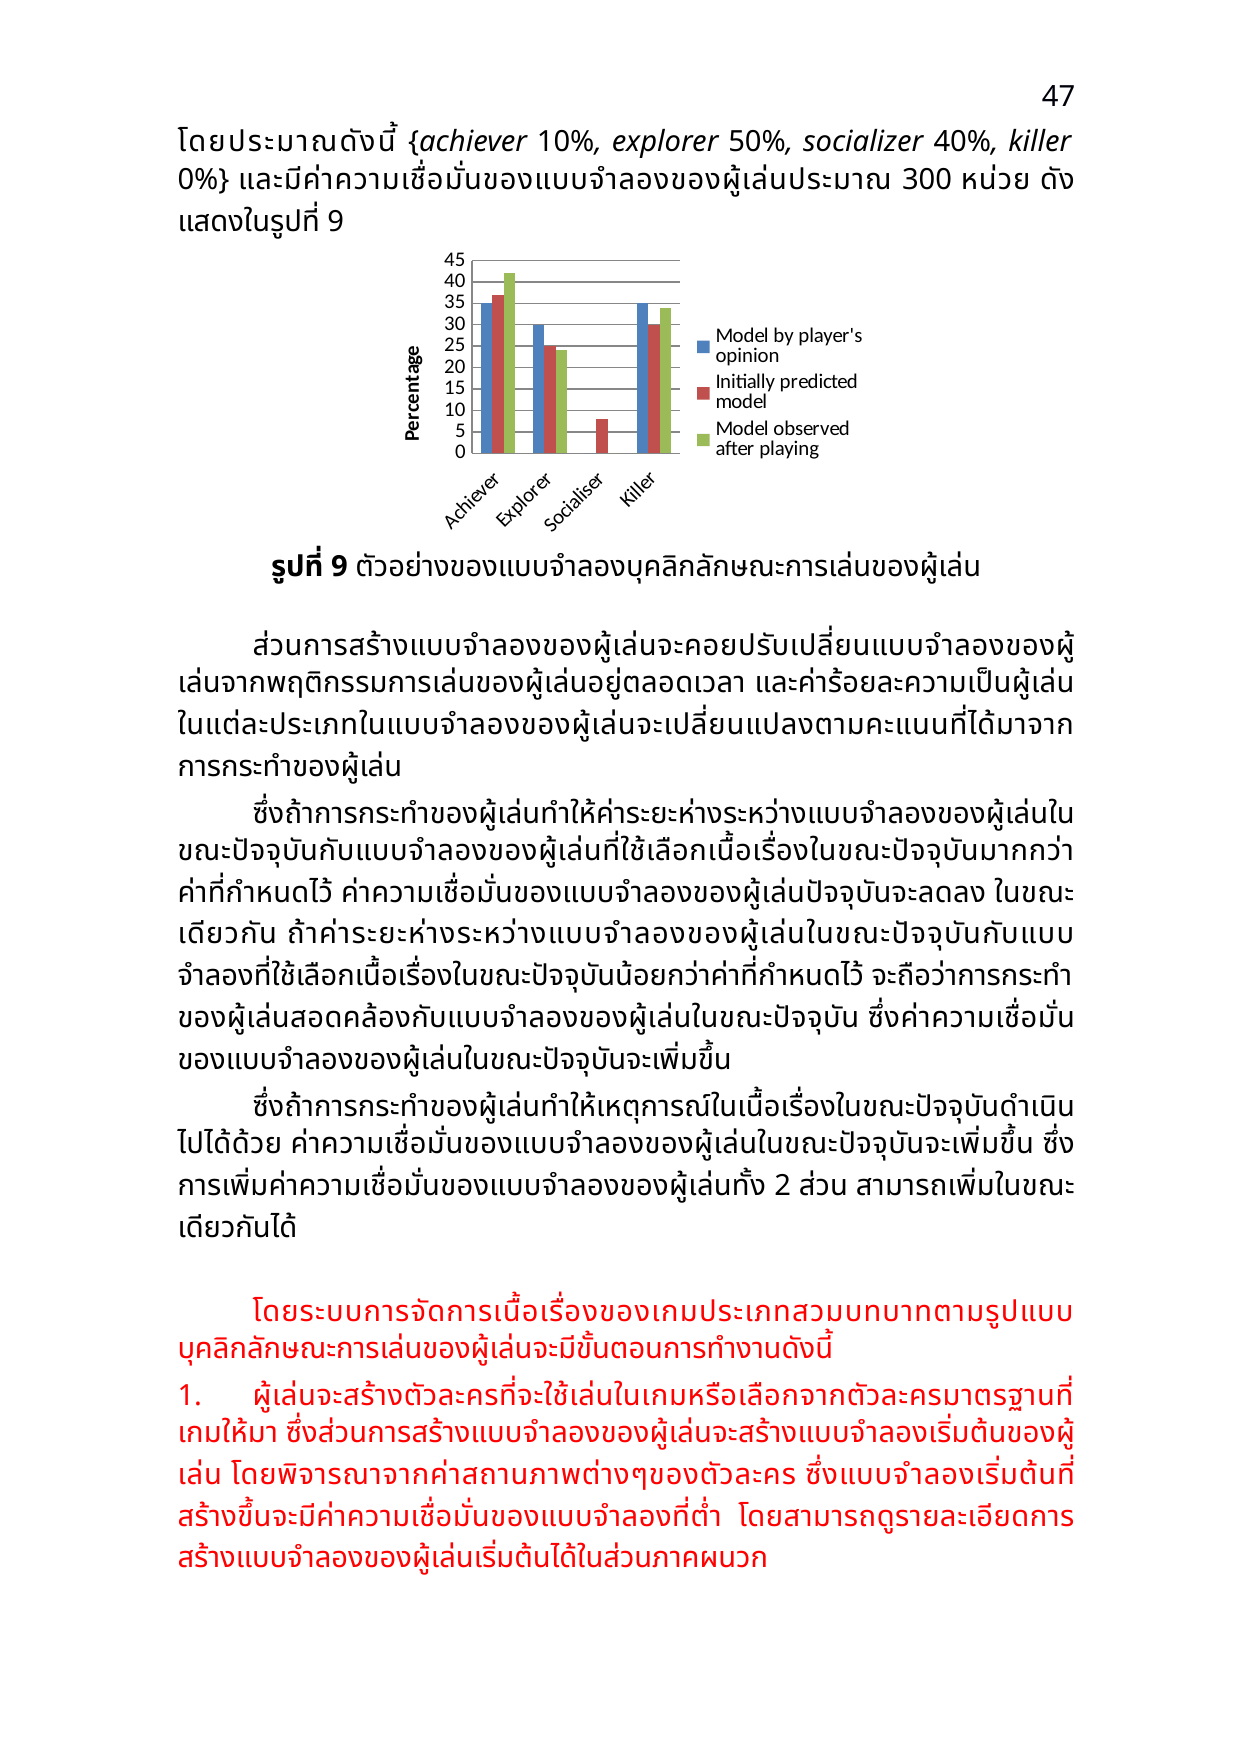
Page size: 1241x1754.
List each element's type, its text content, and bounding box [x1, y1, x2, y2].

text ซึ่งถ้าการกระทำของผู้เล่นทำให้เหตุการณ์ในเนื้อเรื่องในขณะปัจจุบันดำเนินไปได้ด้วย ค่าความเชื่อมั่นของแบบจำลองของผู้เล่นในขณะปัจจุบันจะเพิ่มขึ้น ซึ่งการเพิ่มค่าความเชื่อมั่นของแบบจำลองของผู้เล่นทั้ง 2 ส่วน สามารถเพิ่มในขณะเดียวกันได้ [177, 1083, 1075, 1250]
text ส่วนการสร้างแบบจำลองของผู้เล่นจะคอยปรับเปลี่ยนแบบจำลองของผู้เล่นจากพฤติกรรมการเล่นของผู้เล่นอยู่ตลอดเวลา และค่าร้อยละความเป็นผู้เล่นในแต่ละประเภทในแบบจำลองของผู้เล่นจะเปลี่ยนแปลงตามคะแนนที่ได้มาจากการกระทำของผู้เล่น [177, 622, 1075, 790]
text โดยประมาณดังนี้ {achiever 10%, explorer 50%, socializer 40%, killer 0%} และมีค่าความเชื่อมั่นของแบบจำลองของผู้เล่นประมาณ 300 หน่วย ดังแสดงในรูปที่ 9 [177, 118, 1075, 244]
list ผู้เล่นจะสร้างตัวละครที่จะใช้เล่นในเกมหรือเลือกจากตัวละครมาตรฐานที่เกมให้มา ซึ่งส่วนการสร้างแบบจำลองของผู้เล่นจะสร้างแบบจำลองเริ่มต้นของผู้เล่น โดยพิจารณาจากค่าสถานภาพต่างๆของตัวละคร ซึ่งแบบจำลองเริ่มต้นที่สร้างขึ้นจะมีค่าความเชื่อมั่นของแบบจำลองที่ต่ำ โดยสามารถดูรายละเอียดการสร้างแบบจำลองของผู้เล่นเริ่มต้นได้ในส่วนภาคผนวก [177, 1372, 1075, 1581]
text โดยระบบการจัดการเนื้อเรื่องของเกมประเภทสวมบทบาทตามรูปแบบบุคลิกลักษณะการเล่นของผู้เล่นจะมีขั้นตอนการทำงานดังนี้ [177, 1288, 1075, 1372]
text ซึ่งถ้าการกระทำของผู้เล่นทำให้ค่าระยะห่างระหว่างแบบจำลองของผู้เล่นในขณะปัจจุบันกับแบบจำลองของผู้เล่นที่ใช้เลือกเนื้อเรื่องในขณะปัจจุบันมากกว่าค่าที่กำหนดไว้ ค่าความเชื่อมั่นของแบบจำลองของผู้เล่นปัจจุบันจะลดลง ในขณะเดียวกัน ถ้าค่าระยะห่างระหว่างแบบจำลองของผู้เล่นในขณะปัจจุบันกับแบบจำลองที่ใช้เลือกเนื้อเรื่องในขณะปัจจุบันน้อยกว่าค่าที่กำหนดไว้ จะถือว่าการกระทำของผู้เล่นสอดคล้องกับแบบจำลองของผู้เล่นในขณะปัจจุบัน ซึ่งค่าความเชื่อมั่นของแบบจำลองของผู้เล่นในขณะปัจจุบันจะเพิ่มขึ้น [177, 790, 1075, 1083]
text รูปที่ 9 ตัวอย่างของแบบจำลองบุคลิกลักษณะการเล่นของผู้เล่น [177, 543, 1075, 585]
